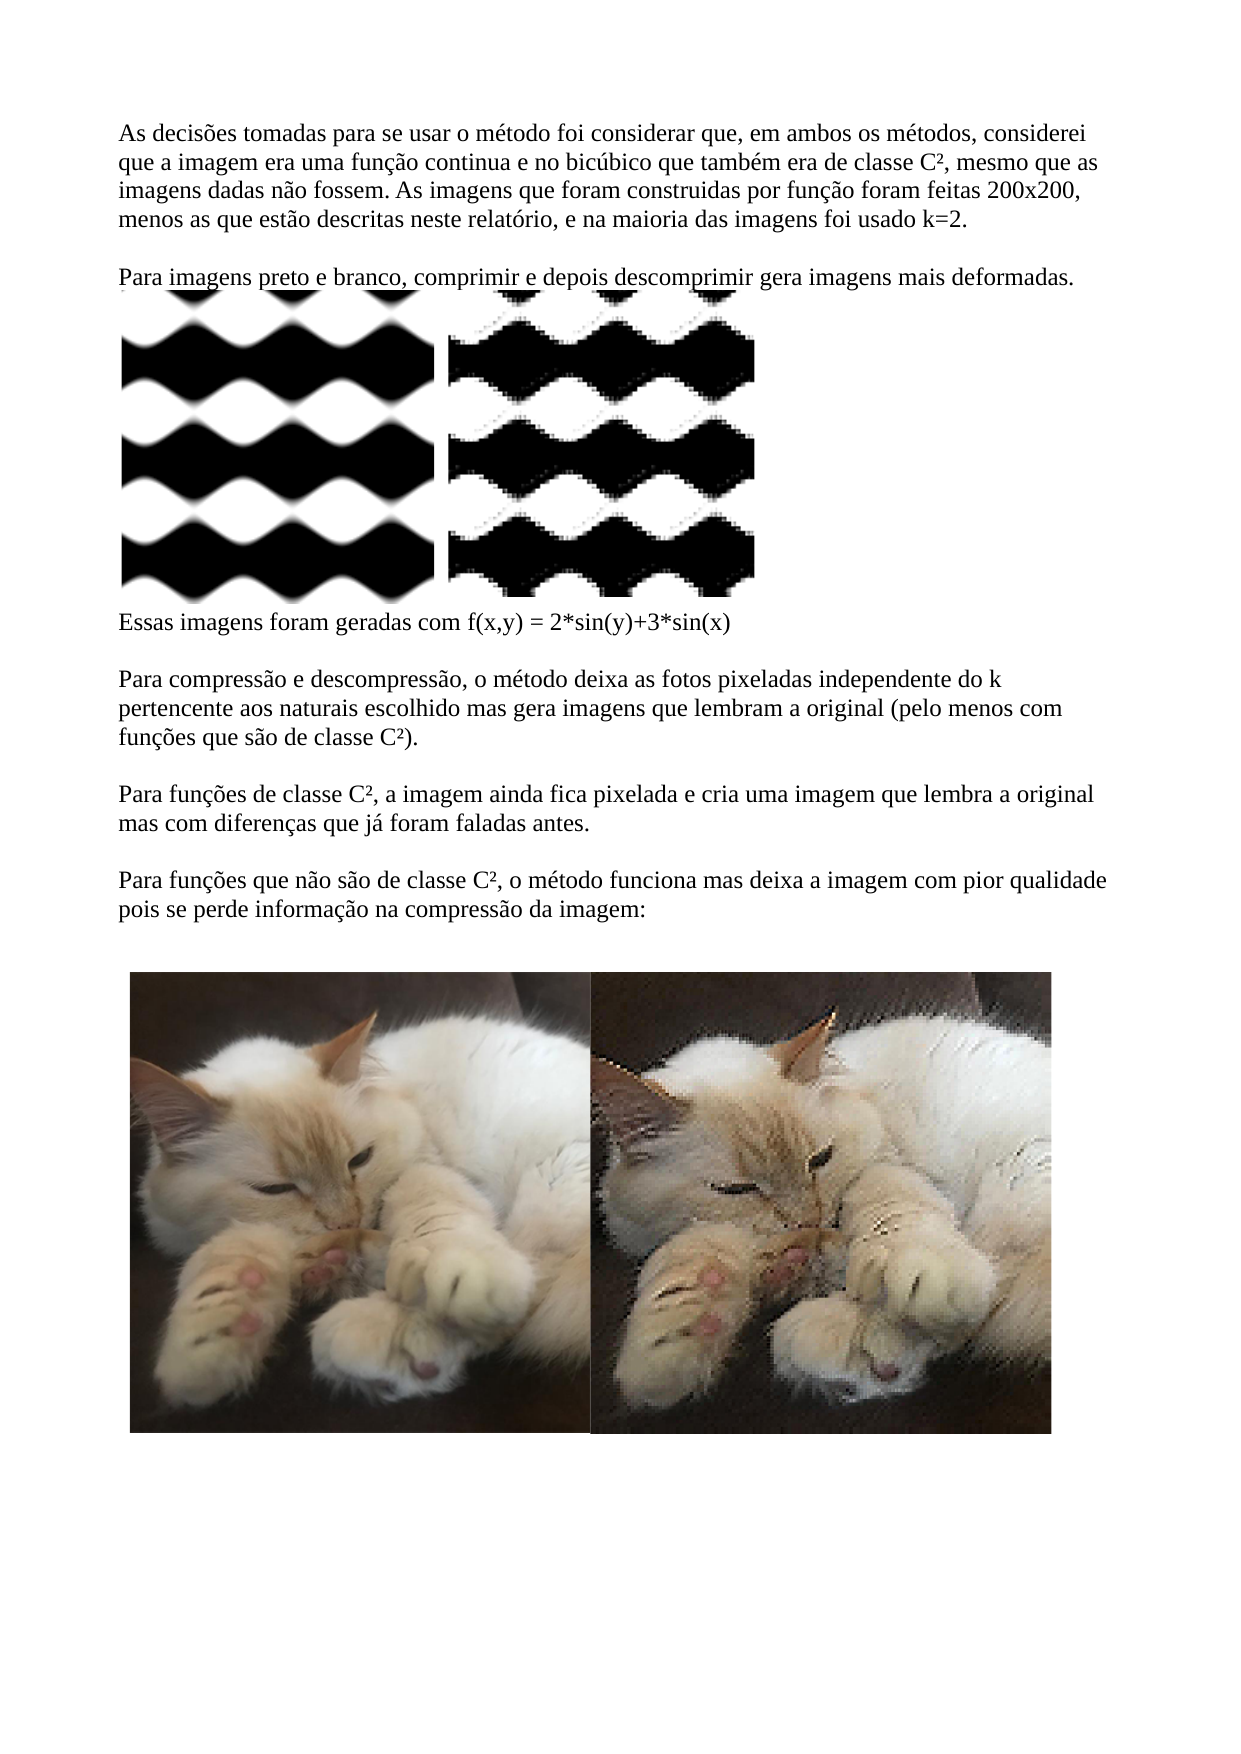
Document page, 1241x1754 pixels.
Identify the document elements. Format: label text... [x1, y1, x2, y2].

text Para compressão e descompressão, o método deixa as fotos pixeladas independente do k pertencente aos naturais escolhido mas gera imagens que lembram a original (pelo menos com funções que são de classe C²). [118, 664, 1122, 751]
picture [448, 290, 755, 597]
text Para funções que não são de classe C², o método funciona mas deixa a imagem com pior qualidade pois se perde informação na compressão da imagem: [118, 866, 1122, 923]
picture [129, 972, 1052, 1434]
text As decisões tomadas para se usar o método foi considerar que, em ambos os métodos, considerei que a imagem era uma função continua e no bicúbico que também era de classe C², mesmo que as imagens dadas não fossem. As imagens que foram construidas por função foram feitas 200x200, menos as que estão descritas neste relatório, e na maioria das imagens foi usado k=2. [118, 118, 1122, 233]
picture [121, 290, 435, 604]
text Essas imagens foram geradas com f(x,y) = 2*sin(y)+3*sin(x) [118, 607, 1122, 636]
text Para imagens preto e branco, comprimir e depois descomprimir gera imagens mais deformadas. [118, 262, 1122, 291]
text Para funções de classe C², a imagem ainda fica pixelada e cria uma imagem que lembra a original mas com diferenças que já foram faladas antes. [118, 779, 1122, 837]
